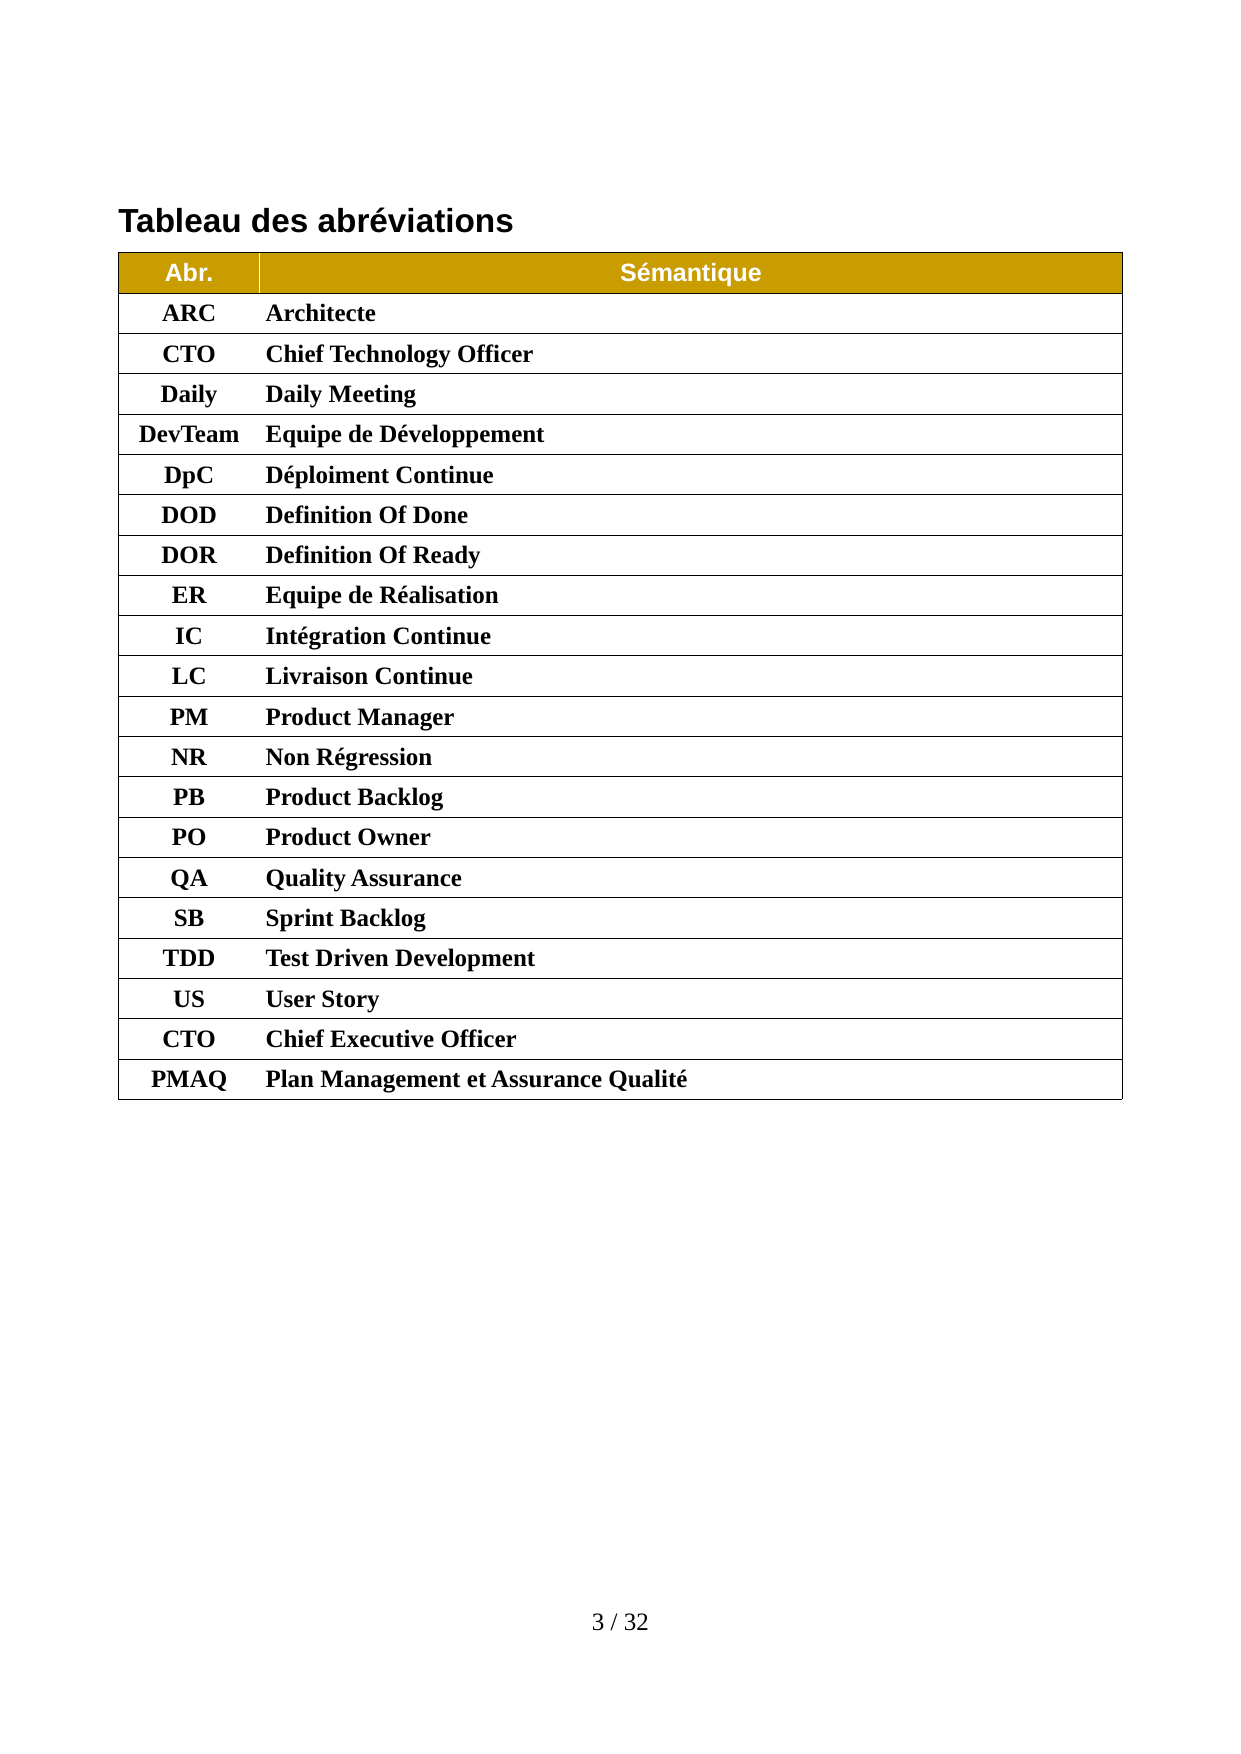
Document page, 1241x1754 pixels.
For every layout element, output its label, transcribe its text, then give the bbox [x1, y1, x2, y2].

table_cell Architecte [260, 294, 1122, 333]
table_cell IC [119, 616, 259, 655]
table_cell Quality Assurance [260, 858, 1122, 897]
table_cell SB [119, 898, 259, 938]
table_cell PM [119, 697, 259, 736]
table_cell Daily [119, 374, 259, 413]
table_cell NR [119, 737, 259, 776]
table_cell US [119, 979, 259, 1018]
table_cell CTO [119, 334, 259, 373]
subtitle Tableau des abréviations [118, 201, 1122, 240]
table_cell Product Manager [260, 697, 1122, 736]
table_cell ER [119, 576, 259, 615]
table_cell Intégration Continue [260, 616, 1122, 655]
table_cell Product Backlog [260, 777, 1122, 817]
table_cell TDD [119, 939, 259, 978]
table_cell Chief Technology Officer [260, 334, 1122, 373]
table_cell DOD [119, 495, 259, 534]
table_cell Equipe de Développement [260, 415, 1122, 454]
table_cell CTO [119, 1019, 259, 1058]
table_cell PO [119, 818, 259, 857]
table_cell LC [119, 656, 259, 696]
table_cell User Story [260, 979, 1122, 1018]
table_cell Sprint Backlog [260, 898, 1122, 938]
table_cell Livraison Continue [260, 656, 1122, 696]
table_cell Equipe de Réalisation [260, 576, 1122, 615]
table_cell QA [119, 858, 259, 897]
table_cell Definition Of Done [260, 495, 1122, 534]
table_cell Plan Management et Assurance Qualité [260, 1060, 1122, 1099]
table_header Sémantique [260, 253, 1122, 293]
table_header Abr. [119, 253, 259, 293]
table_cell ARC [119, 294, 259, 333]
table_cell Definition Of Ready [260, 536, 1122, 575]
table_cell DOR [119, 536, 259, 575]
table_cell Product Owner [260, 818, 1122, 857]
table_cell Daily Meeting [260, 374, 1122, 413]
table_cell Test Driven Development [260, 939, 1122, 978]
table_cell Chief Executive Officer [260, 1019, 1122, 1058]
table_cell DevTeam [119, 415, 259, 454]
table_cell Non Régression [260, 737, 1122, 776]
table_cell PMAQ [119, 1060, 259, 1099]
table_cell PB [119, 777, 259, 817]
table_cell Déploiment Continue [260, 455, 1122, 494]
table_cell DpC [119, 455, 259, 494]
